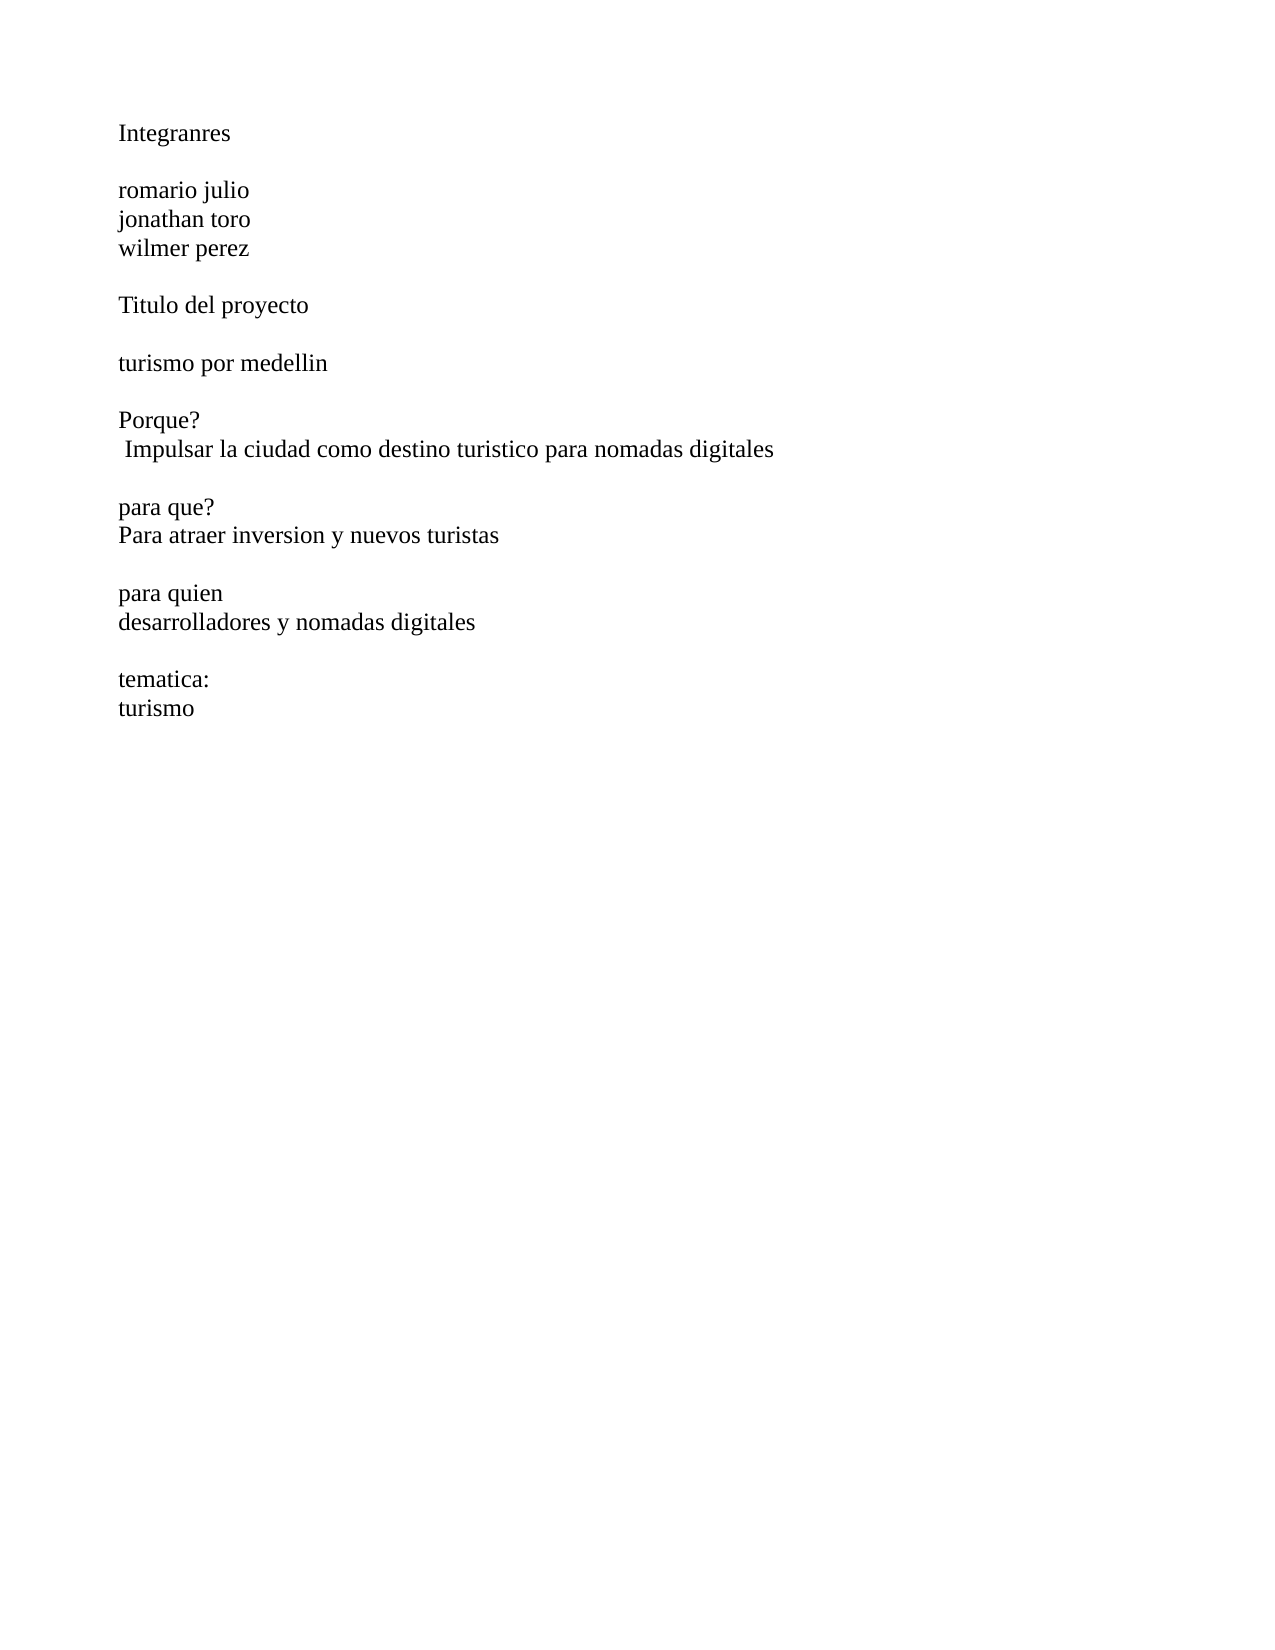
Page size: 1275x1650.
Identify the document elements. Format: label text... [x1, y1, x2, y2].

text Para atraer inversion y nuevos turistas [118, 521, 1157, 549]
text Integranres [118, 118, 1157, 147]
text para que? [118, 492, 1157, 521]
text wilmer perez [118, 233, 1157, 262]
text Impulsar la ciudad como destino turistico para nomadas digitales [118, 434, 1157, 463]
text turismo [118, 693, 1157, 722]
text Titulo del proyecto [118, 291, 1157, 319]
text Porque? [118, 406, 1157, 434]
text romario julio [118, 176, 1157, 204]
text turismo por medellin [118, 348, 1157, 377]
text desarrolladores y nomadas digitales [118, 607, 1157, 636]
text para quien [118, 578, 1157, 607]
text jonathan toro [118, 204, 1157, 233]
text tematica: [118, 664, 1157, 693]
